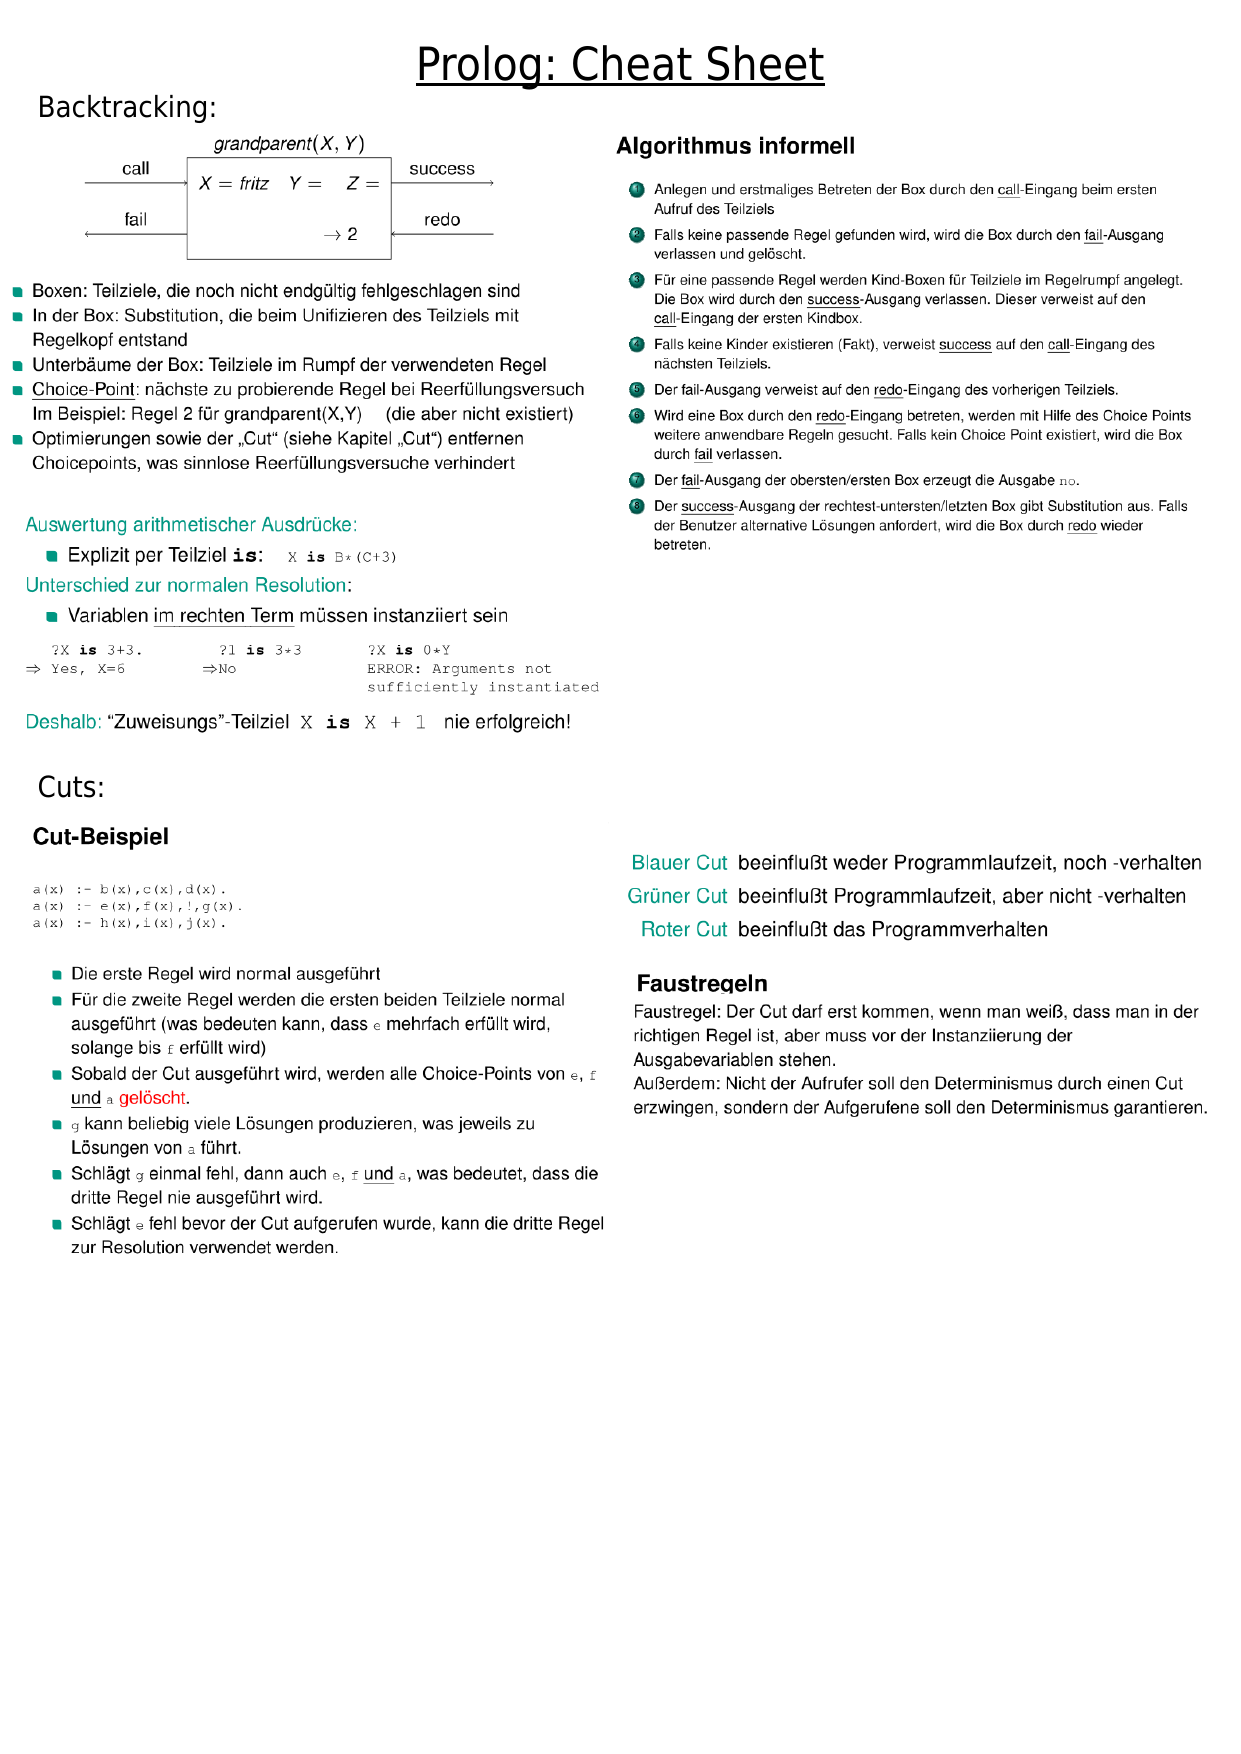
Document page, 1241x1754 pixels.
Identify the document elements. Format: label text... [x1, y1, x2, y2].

picture [25, 822, 609, 1260]
picture [613, 131, 1197, 557]
text Prolog: Cheat Sheet [37, 37, 1203, 91]
picture [628, 965, 1212, 1124]
text Cuts: [37, 770, 1203, 804]
picture [623, 848, 1208, 945]
picture [21, 513, 603, 735]
picture [5, 127, 589, 476]
text Backtracking: [37, 91, 1203, 125]
